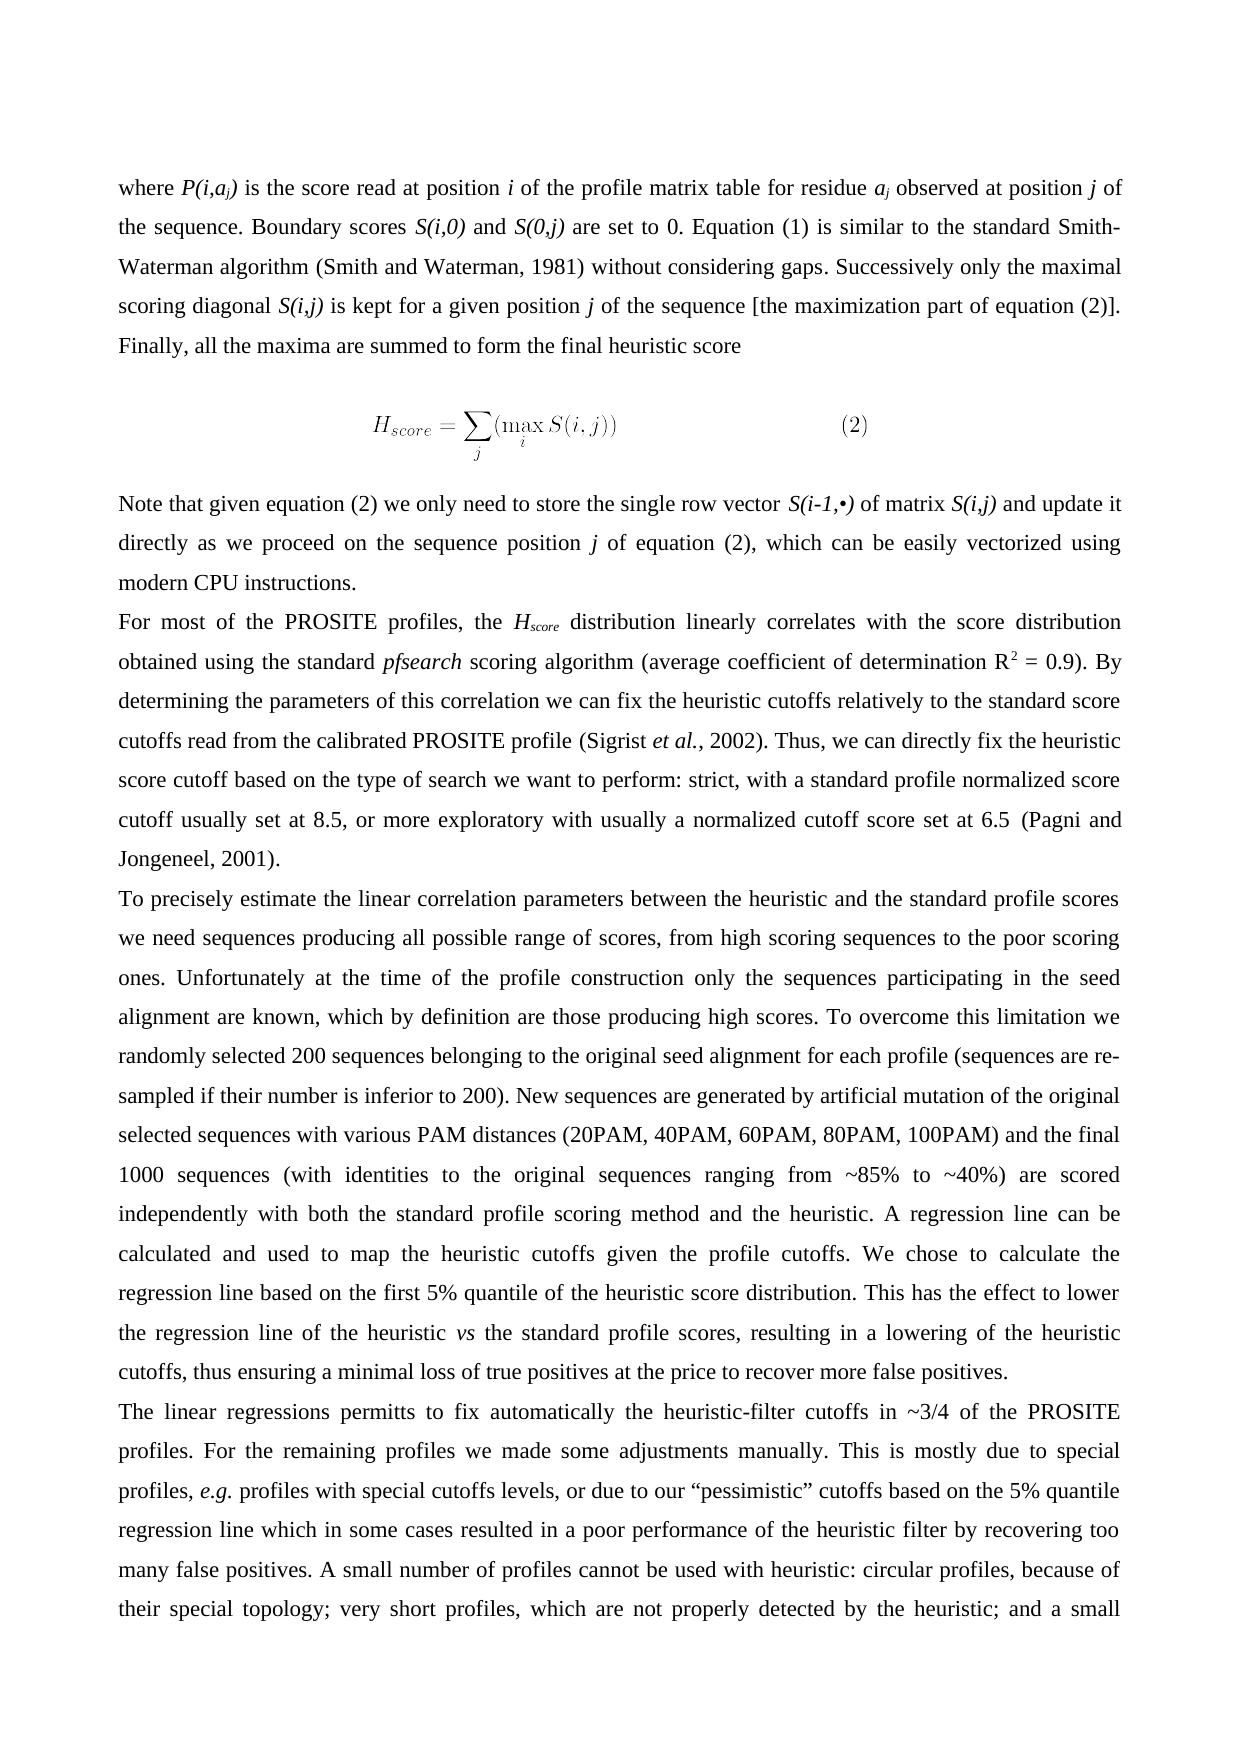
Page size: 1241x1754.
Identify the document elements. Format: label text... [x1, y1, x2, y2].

text The linear regressions permitts to fix automatically the heuristic-filter cutoffs in ~3/4 of the PROSITE profiles. For the remaining profiles we made some adjustments manually. This is mostly due to special profiles, e.g. profiles with special cutoffs levels, or due to our “pessimistic” cutoffs based on the 5% quantile regression line which in some cases resulted in a poor performance of the heuristic filter by recovering too many false positives. A small number of profiles cannot be used with heuristic: circular profiles, because of their special topology; very short profiles, which are not properly detected by the heuristic; and a small [118, 1398, 1122, 1622]
text where P(i,aj) is the score read at position i of the profile matrix table for residue aj observed at position j of the sequence. Boundary scores S(i,0) and S(0,j) are set to 0. Equation (1) is similar to the standard Smith-Waterman algorithm (Smith and Waterman, 1981)⁠ without considering gaps. Successively only the maximal scoring diagonal S(i,j) is kept for a given position j of the sequence [the maximization part of equation (2)]. Finally, all the maxima are summed to form the final heuristic score [118, 174, 1122, 358]
text To precisely estimate the linear correlation parameters between the heuristic and the standard profile scores we need sequences producing all possible range of scores, from high scoring sequences to the poor scoring ones. Unfortunately at the time of the profile construction only the sequences participating in the seed alignment are known, which by definition are those producing high scores. To overcome this limitation we randomly selected 200 sequences belonging to the original seed alignment for each profile (sequences are re-sampled if their number is inferior to 200). New sequences are generated by artificial mutation of the original selected sequences with various PAM distances (20PAM, 40PAM, 60PAM, 80PAM, 100PAM) and the final 1000 sequences (with identities to the original sequences ranging from ~85% to ~40%) are scored independently with both the standard profile scoring method and the heuristic. A regression line can be calculated and used to map the heuristic cutoffs given the profile cutoffs. We chose to calculate the regression line based on the first 5% quantile of the heuristic score distribution. This has the effect to lower the regression line of the heuristic vs the standard profile scores, resulting in a lowering of the heuristic cutoffs, thus ensuring a minimal loss of true positives at the price to recover more false positives. [118, 884, 1122, 1385]
picture [372, 410, 868, 461]
text Note that given equation (2) we only need to store the single row vector S(i-1,•) of matrix S(i,j) and update it directly as we proceed on the sequence position j of equation (2), which can be easily vectorized using modern CPU instructions. [118, 490, 1122, 595]
text For most of the PROSITE profiles, the Hscore distribution linearly correlates with the score distribution obtained using the standard pfsearch scoring algorithm (average coefficient of determination R2 = 0.9). By determining the parameters of this correlation we can fix the heuristic cutoffs relatively to the standard score cutoffs read from the calibrated PROSITE profile (Sigrist et al., 2002)⁠. Thus, we can directly fix the heuristic score cutoff based on the type of search we want to perform: strict, with a standard profile normalized score cutoff usually set at 8.5, or more exploratory with usually a normalized cutoff score set at 6.5 (Pagni and Jongeneel, 2001)⁠. [118, 608, 1122, 871]
